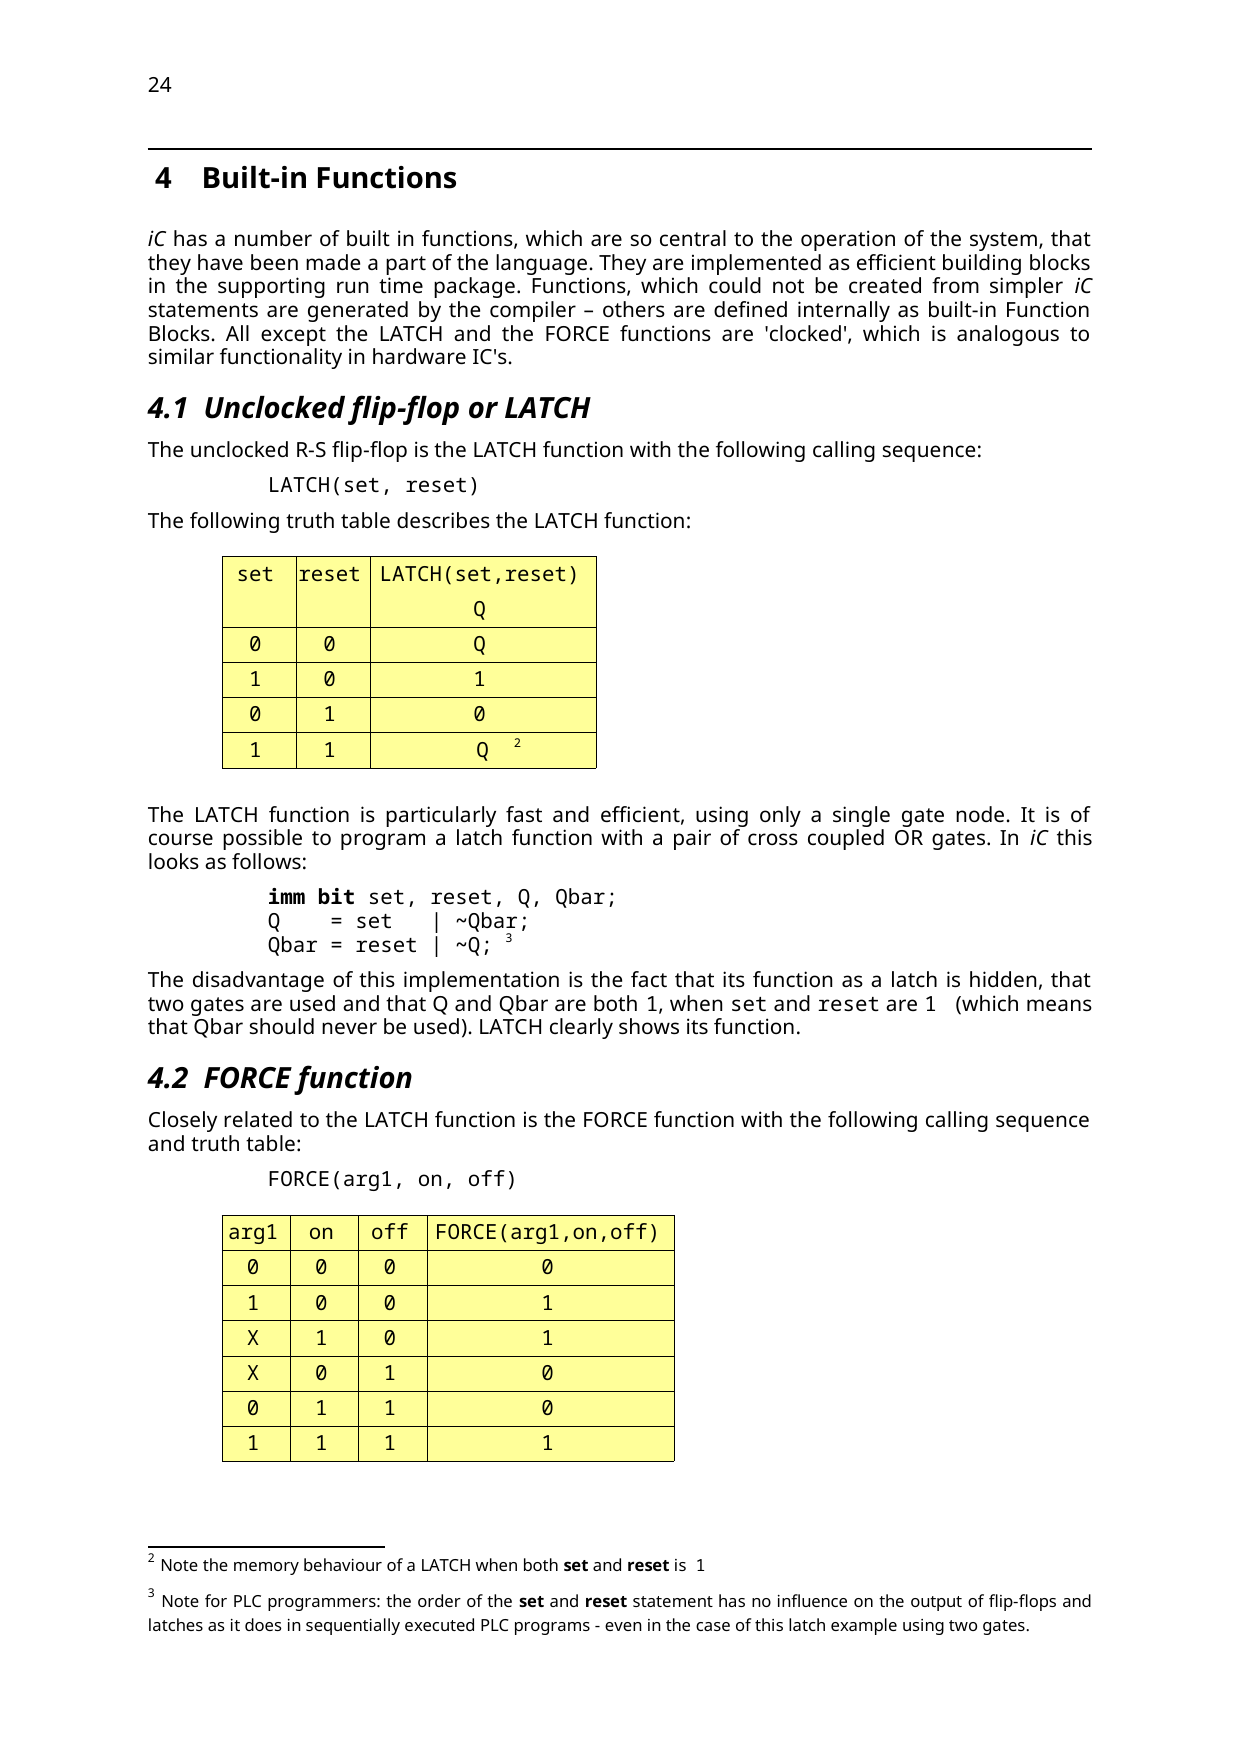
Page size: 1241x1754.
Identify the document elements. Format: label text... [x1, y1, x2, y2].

table_header set [223, 557, 296, 592]
table_cell 1 [297, 733, 370, 768]
text LATCH(set, reset) [268, 474, 1092, 497]
subtitle Built-in Functions [148, 150, 1092, 204]
text The disadvantage of this implementation is the fact that its function as a latch is hidden, that two gates are used and that Q and Qbar are both 1, when set and reset are 1 (which means that Qbar should never be used). LATCH clearly shows its function. [148, 968, 1092, 1039]
table_header LATCH(set,reset) [371, 557, 596, 592]
table_cell X [223, 1321, 290, 1356]
table_cell 1 [291, 1321, 358, 1356]
table_cell 1 [297, 698, 370, 732]
text Note for PLC programmers: the order of the set and reset statement has no influence on the output of flip-flops and latches as it does in sequentially executed PLC programs - even in the case of this latch example using two gates. [148, 1588, 1092, 1636]
table_header reset [297, 557, 370, 592]
table_cell [223, 592, 296, 627]
table_cell 1 [223, 1286, 290, 1320]
table_header FORCE(arg1,on,off) [428, 1216, 674, 1250]
table_cell 1 [223, 1427, 290, 1461]
table_cell 0 [223, 1392, 290, 1426]
table_cell 1 [223, 663, 296, 697]
table_cell 0 [291, 1357, 358, 1391]
table_cell 1 [371, 663, 596, 697]
table_cell 0 [223, 628, 296, 662]
table_cell 1 [359, 1357, 427, 1391]
subtitle FORCE function [148, 1057, 1092, 1097]
table_cell 0 [297, 628, 370, 662]
subtitle Unclocked flip-flop or LATCH [148, 387, 1092, 427]
table_cell 1 [428, 1427, 674, 1461]
table_cell 0 [428, 1392, 674, 1426]
table_cell Q [371, 733, 596, 768]
text The LATCH function is particularly fast and efficient, using only a single gate node. It is of course possible to program a latch function with a pair of cross coupled OR gates. In iC this looks as follows: [148, 803, 1092, 874]
table_cell 0 [223, 1251, 290, 1285]
table_cell 0 [291, 1286, 358, 1320]
table_cell 0 [291, 1251, 358, 1285]
table_cell 1 [428, 1286, 674, 1320]
table_cell 0 [359, 1286, 427, 1320]
table_cell 1 [359, 1427, 427, 1461]
table_cell 0 [359, 1321, 427, 1356]
table_cell 1 [223, 733, 296, 768]
table_cell 0 [223, 698, 296, 732]
table_cell 0 [359, 1251, 427, 1285]
table_cell X [223, 1357, 290, 1391]
table_cell 1 [428, 1321, 674, 1356]
text The following truth table describes the LATCH function: [148, 509, 1092, 533]
table_header off [359, 1216, 427, 1250]
text FORCE(arg1, on, off) [268, 1167, 1092, 1191]
table_cell Q [371, 628, 596, 662]
table_cell 1 [291, 1392, 358, 1426]
table_cell 0 [371, 698, 596, 732]
text The unclocked R-S flip-flop is the LATCH function with the following calling sequence: [148, 438, 1092, 462]
text Closely related to the LATCH function is the FORCE function with the following calling sequence and truth table: [148, 1108, 1092, 1156]
text iC has a number of built in functions, which are so central to the operation of the system, that they have been made a part of the language. They are implemented as efficient building blocks in the supporting run time package. Functions, which could not be created from simpler iC statements are generated by the compiler – others are defined internally as built-in Function Blocks. All except the LATCH and the FORCE functions are 'clocked', which is analogous to similar functionality in hardware IC's. [148, 227, 1092, 369]
table_cell [297, 592, 370, 627]
table_cell Q [371, 592, 596, 627]
table_cell 0 [428, 1251, 674, 1285]
text imm bit set, reset, Q, Qbar; Q = set | ~Qbar; Qbar = reset | ~Q; [268, 886, 1092, 957]
table_cell 0 [428, 1357, 674, 1391]
table_cell 1 [291, 1427, 358, 1461]
table_cell 1 [359, 1392, 427, 1426]
table_header arg1 [223, 1216, 290, 1250]
table_cell 0 [297, 663, 370, 697]
table_header on [291, 1216, 358, 1250]
